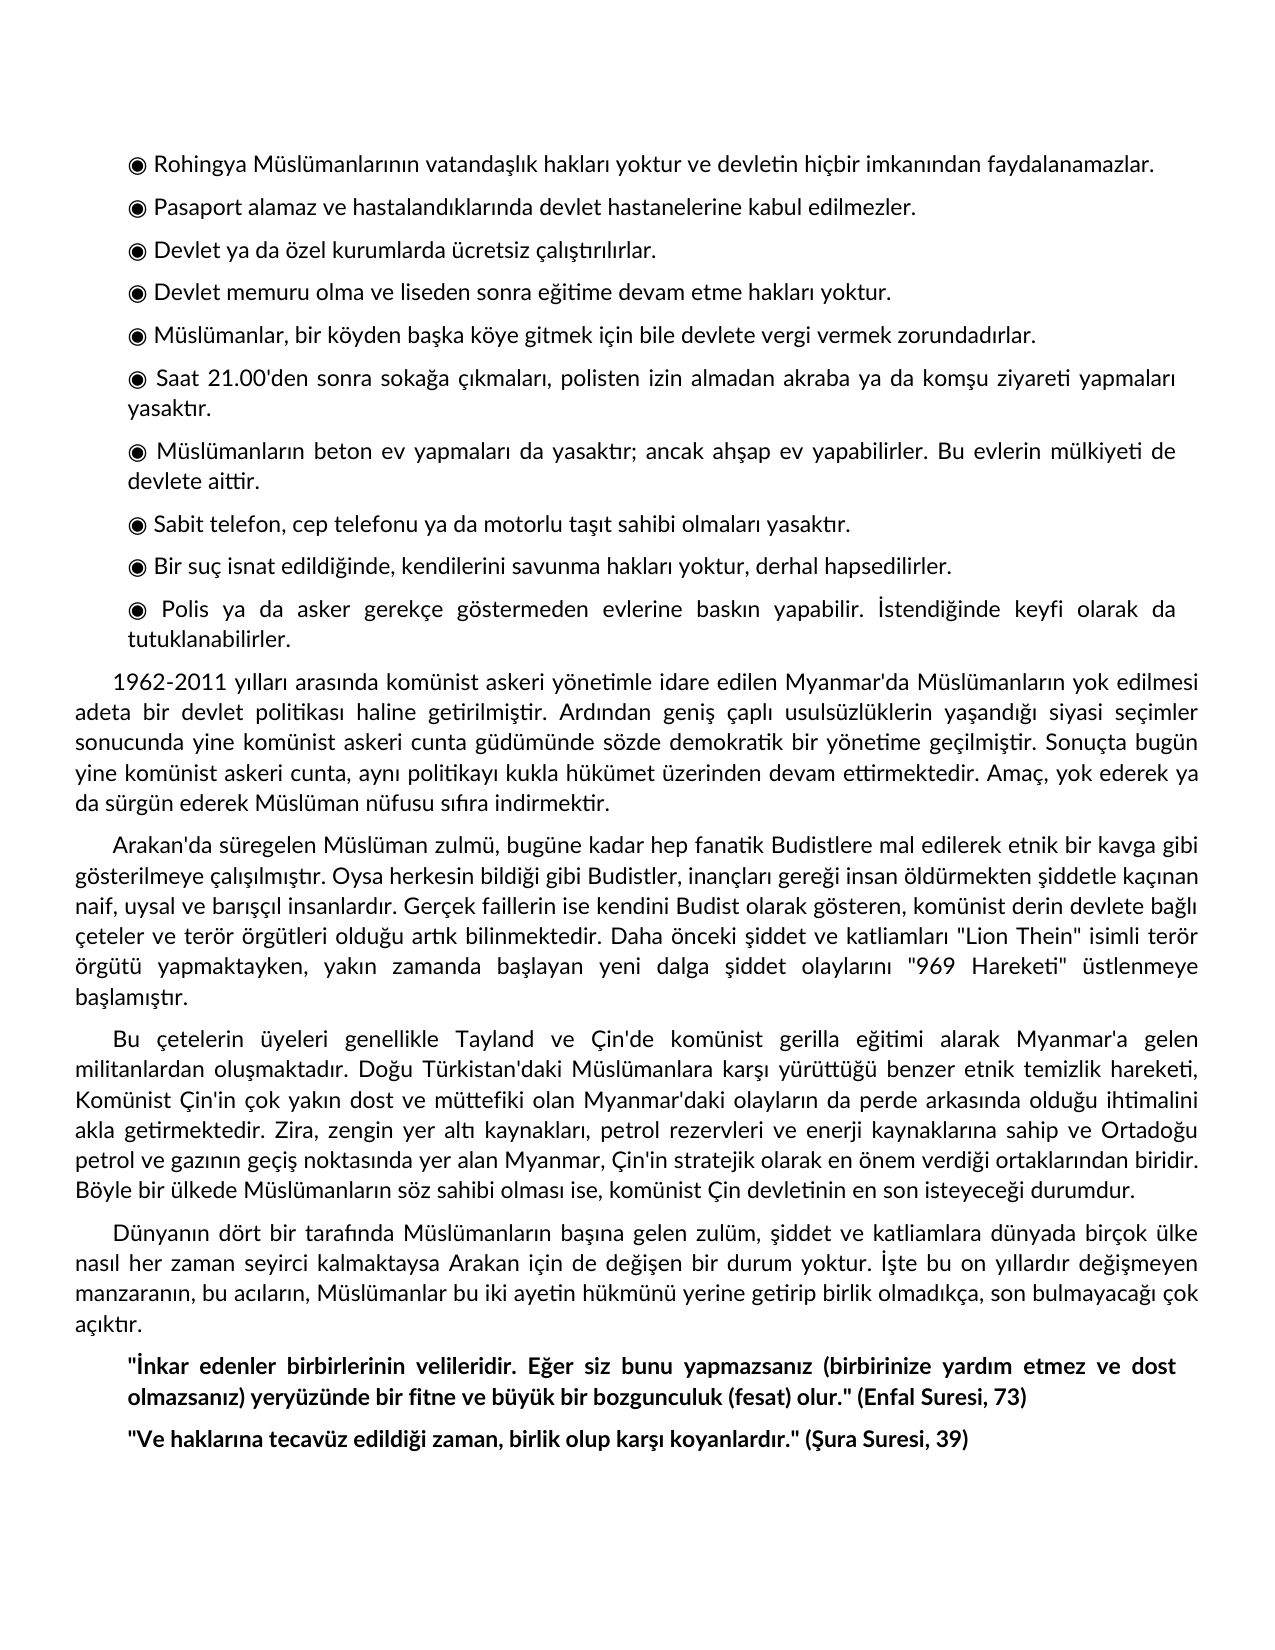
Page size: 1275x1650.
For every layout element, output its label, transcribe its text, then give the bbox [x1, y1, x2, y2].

text ◉ Rohingya Müslümanlarının vatandaşlık hakları yoktur ve devletin hiçbir imkanından faydalanamazlar. [127, 150, 1177, 177]
text "İnkar edenler birbirlerinin velileridir. Eğer siz bunu yapmazsanız (birbirinize yardım etmez ve dost olmazsanız) yeryüzünde bir fitne ve büyük bir bozgunculuk (fesat) olur." (Enfal Suresi, 73) [127, 1352, 1177, 1410]
text ◉ Bir suç isnat edildiğinde, kendilerini savunma hakları yoktur, derhal hapsedilirler. [127, 552, 1177, 579]
text Arakan'da süregelen Müslüman zulmü, bugüne kadar hep fanatik Budistlere mal edilerek etnik bir kavga gibi gösterilmeye çalışılmıştır. Oysa herkesin bildiği gibi Budistler, inançları gereği insan öldürmekten şiddetle kaçınan naif, uysal ve barışçıl insanlardır. Gerçek faillerin ise kendini Budist olarak gösteren, komünist derin devlete bağlı çeteler ve terör örgütleri olduğu artık bilinmektedir. Daha önceki şiddet ve katliamları "Lion Thein" isimli terör örgütü yapmaktayken, yakın zamanda başlayan yeni dalga şiddet olaylarını "969 Hareketi" üstlenmeye başlamıştır. [75, 831, 1200, 1010]
text ◉ Devlet memuru olma ve liseden sonra eğitime devam etme hakları yoktur. [127, 278, 1177, 306]
text "Ve haklarına tecavüz edildiği zaman, birlik olup karşı koyanlardır." (Şura Suresi, 39) [127, 1425, 1177, 1452]
text Dünyanın dört bir tarafında Müslümanların başına gelen zulüm, şiddet ve katliamlara dünyada birçok ülke nasıl her zaman seyirci kalmaktaysa Arakan için de değişen bir durum yoktur. İşte bu on yıllardır değişmeyen manzaranın, bu acıların, Müslümanlar bu iki ayetin hükmünü yerine getirip birlik olmadıkça, son bulmayacağı çok açıktır. [75, 1219, 1200, 1337]
text ◉ Müslümanlar, bir köyden başka köye gitmek için bile devlete vergi vermek zorundadırlar. [127, 321, 1177, 348]
text Bu çetelerin üyeleri genellikle Tayland ve Çin'de komünist gerilla eğitimi alarak Myanmar'a gelen militanlardan oluşmaktadır. Doğu Türkistan'daki Müslümanlara karşı yürüttüğü benzer etnik temizlik hareketi, Komünist Çin'in çok yakın dost ve müttefiki olan Myanmar'daki olayların da perde arkasında olduğu ihtimalini akla getirmektedir. Zira, zengin yer altı kaynakları, petrol rezervleri ve enerji kaynaklarına sahip ve Ortadoğu petrol ve gazının geçiş noktasında yer alan Myanmar, Çin'in stratejik olarak en önem verdiği ortaklarından biridir. Böyle bir ülkede Müslümanların söz sahibi olması ise, komünist Çin devletinin en son isteyeceği durumdur. [75, 1025, 1200, 1203]
text 1962-2011 yılları arasında komünist askeri yönetimle idare edilen Myanmar'da Müslümanların yok edilmesi adeta bir devlet politikası haline getirilmiştir. Ardından geniş çaplı usulsüzlüklerin yaşandığı siyasi seçimler sonucunda yine komünist askeri cunta güdümünde sözde demokratik bir yönetime geçilmiştir. Sonuçta bugün yine komünist askeri cunta, aynı politikayı kukla hükümet üzerinden devam ettirmektedir. Amaç, yok ederek ya da sürgün ederek Müslüman nüfusu sıfıra indirmektir. [75, 668, 1200, 816]
text ◉ Devlet ya da özel kurumlarda ücretsiz çalıştırılırlar. [127, 235, 1177, 263]
text ◉ Polis ya da asker gerekçe göstermeden evlerine baskın yapabilir. İstendiğinde keyfi olarak da tutuklanabilirler. [127, 595, 1177, 652]
text ◉ Saat 21.00'den sonra sokağa çıkmaları, polisten izin almadan akraba ya da komşu ziyareti yapmaları yasaktır. [127, 363, 1177, 421]
text ◉ Müslümanların beton ev yapmaları da yasaktır; ancak ahşap ev yapabilirler. Bu evlerin mülkiyeti de devlete aittir. [127, 436, 1177, 494]
text ◉ Sabit telefon, cep telefonu ya da motorlu taşıt sahibi olmaları yasaktır. [127, 509, 1177, 537]
text ◉ Pasaport alamaz ve hastalandıklarında devlet hastanelerine kabul edilmezler. [127, 193, 1177, 220]
